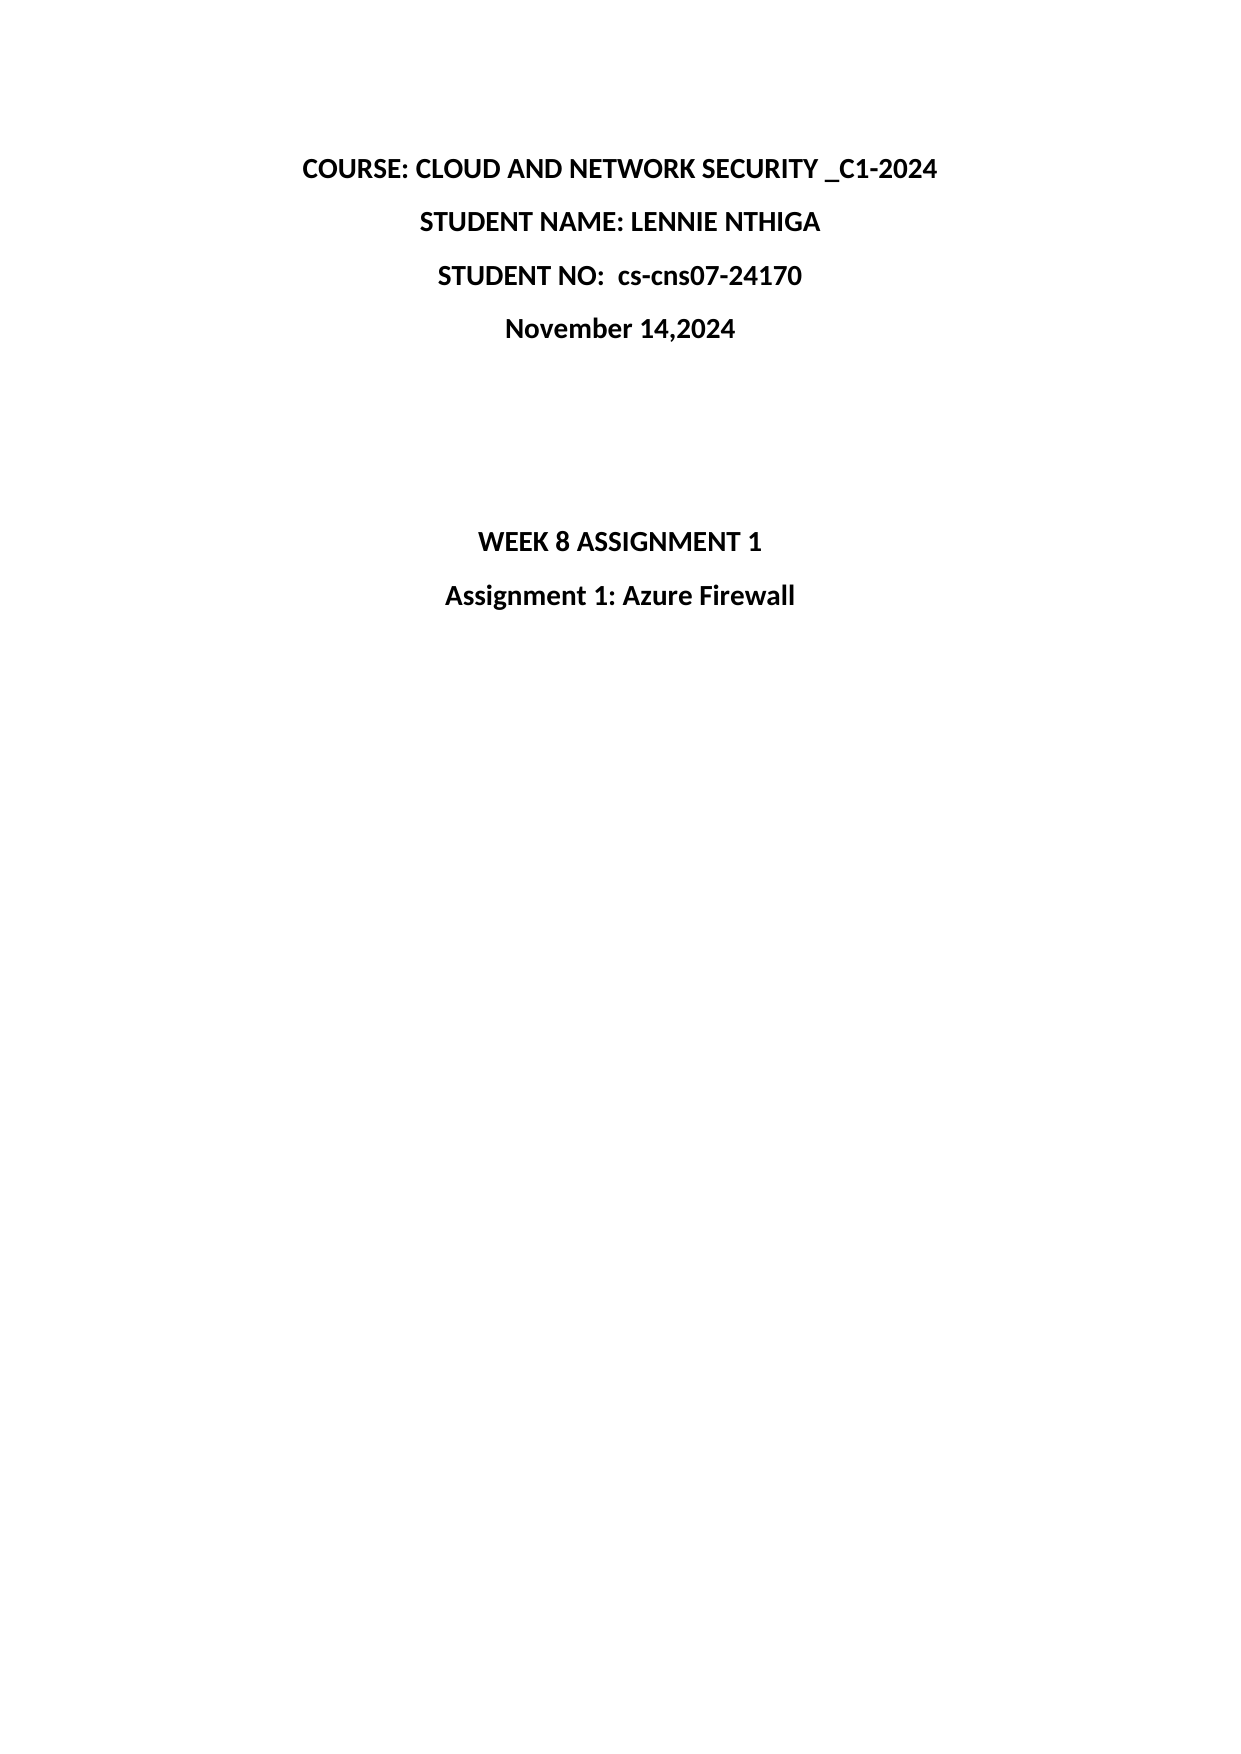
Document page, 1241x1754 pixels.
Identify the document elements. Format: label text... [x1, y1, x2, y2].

text COURSE: CLOUD AND NETWORK SECURITY _C1-2024 [150, 150, 1090, 186]
text WEEK 8 ASSIGNMENT 1 [150, 523, 1090, 559]
text STUDENT NAME: LENNIE NTHIGA [150, 203, 1090, 239]
text STUDENT NO: cs-cns07-24170 [150, 257, 1090, 292]
text November 14,2024 [150, 310, 1090, 346]
text Assignment 1: Azure Firewall [150, 577, 1090, 612]
